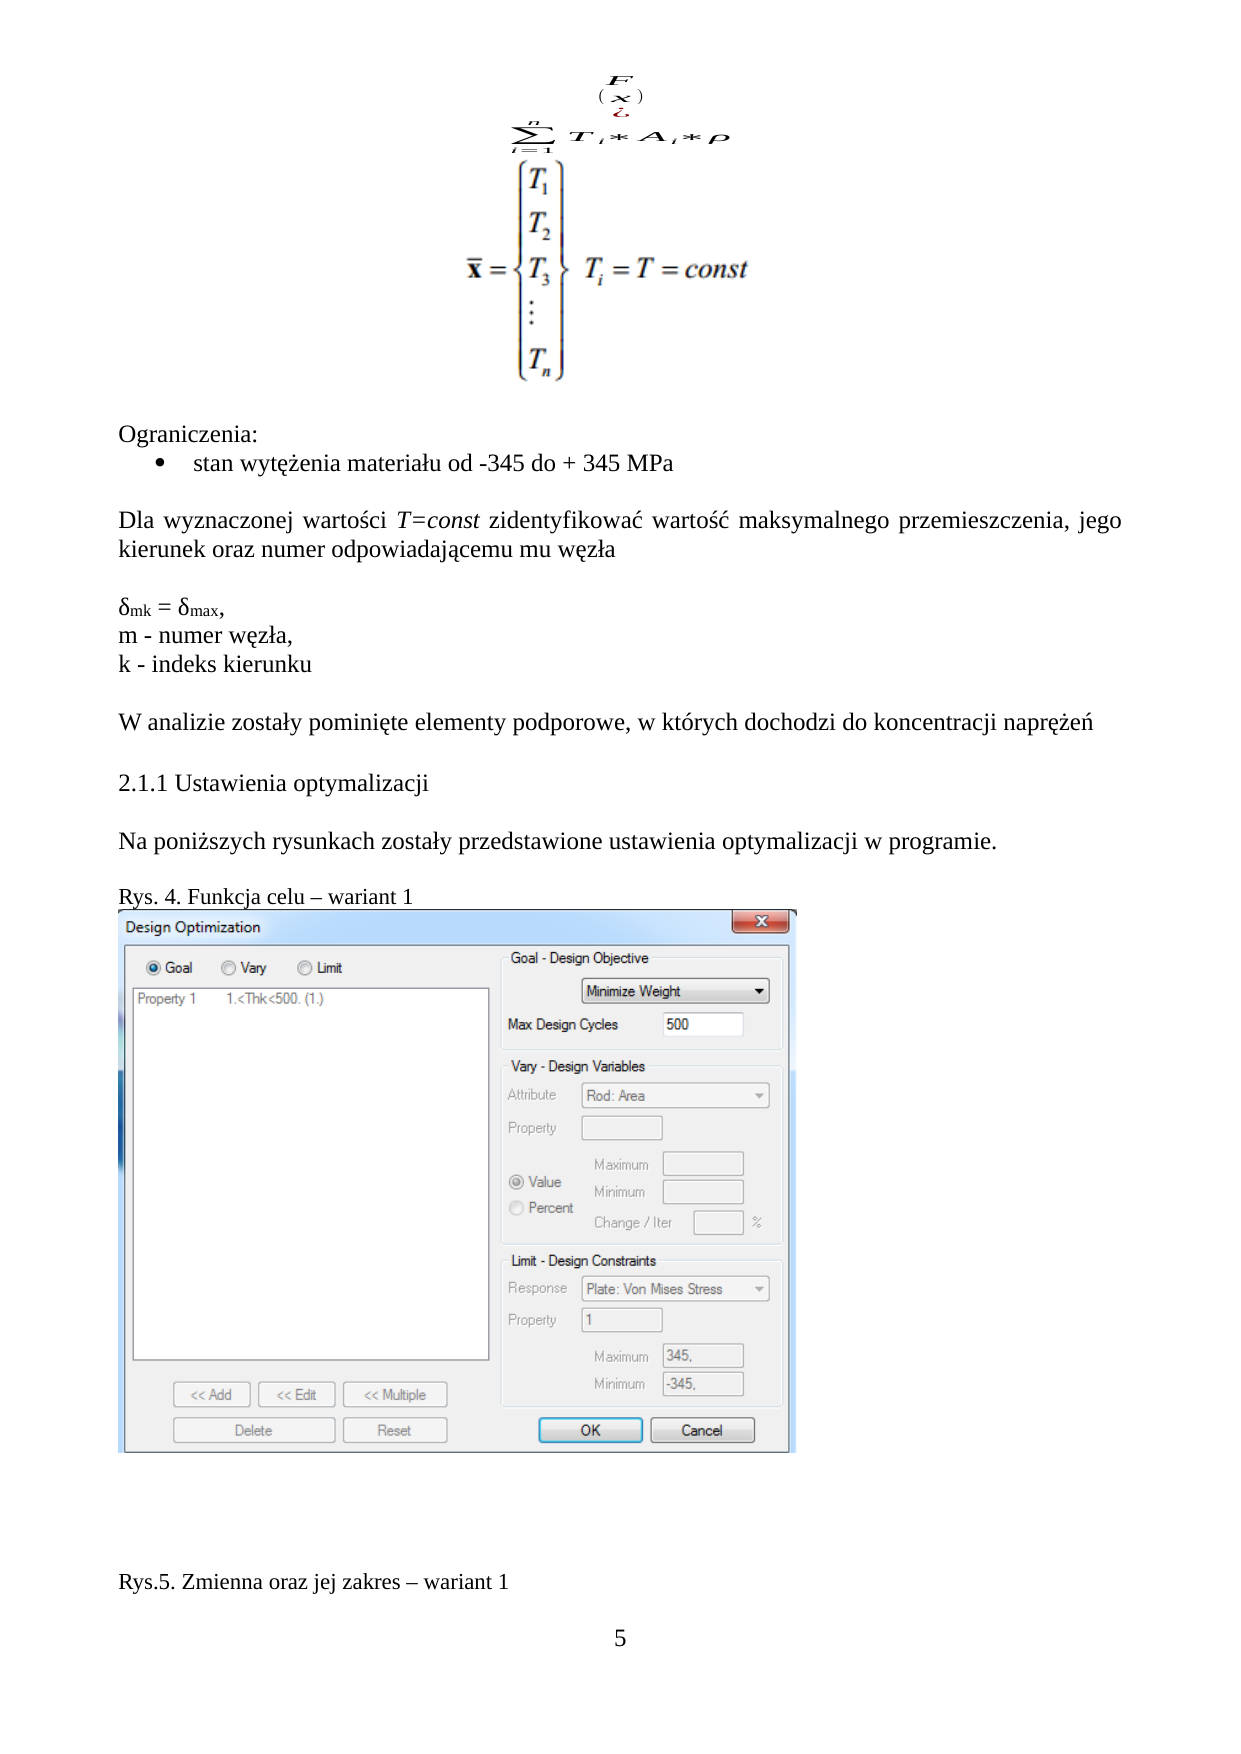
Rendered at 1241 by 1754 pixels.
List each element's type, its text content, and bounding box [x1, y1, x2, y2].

text k - indeks kierunku [118, 649, 1122, 678]
subtitle 2.1.1 Ustawienia optymalizacji [118, 768, 1122, 797]
text Na poniższych rysunkach zostały przedstawione ustawienia optymalizacji w programie. [118, 826, 1122, 854]
text Rys. 4. Funkcja celu – wariant 1 [118, 883, 1122, 909]
text Dla wyznaczonej wartości T=const zidentyfikować wartość maksymalnego przemieszczenia, jego kierunek oraz numer odpowiadającemu mu węzła [118, 505, 1122, 563]
text Ograniczenia: [118, 419, 1122, 448]
text δmk = δmax, [118, 592, 1122, 620]
text W analizie zostały pominięte elementy podporowe, w których dochodzi do koncentracji naprężeń [118, 707, 1122, 735]
list stan wytężenia materiału od -345 do + 345 MPa [156, 448, 1122, 477]
text m - numer węzła, [118, 620, 1122, 649]
text Rys.5. Zmienna oraz jej zakres – wariant 1 [118, 1568, 1122, 1594]
